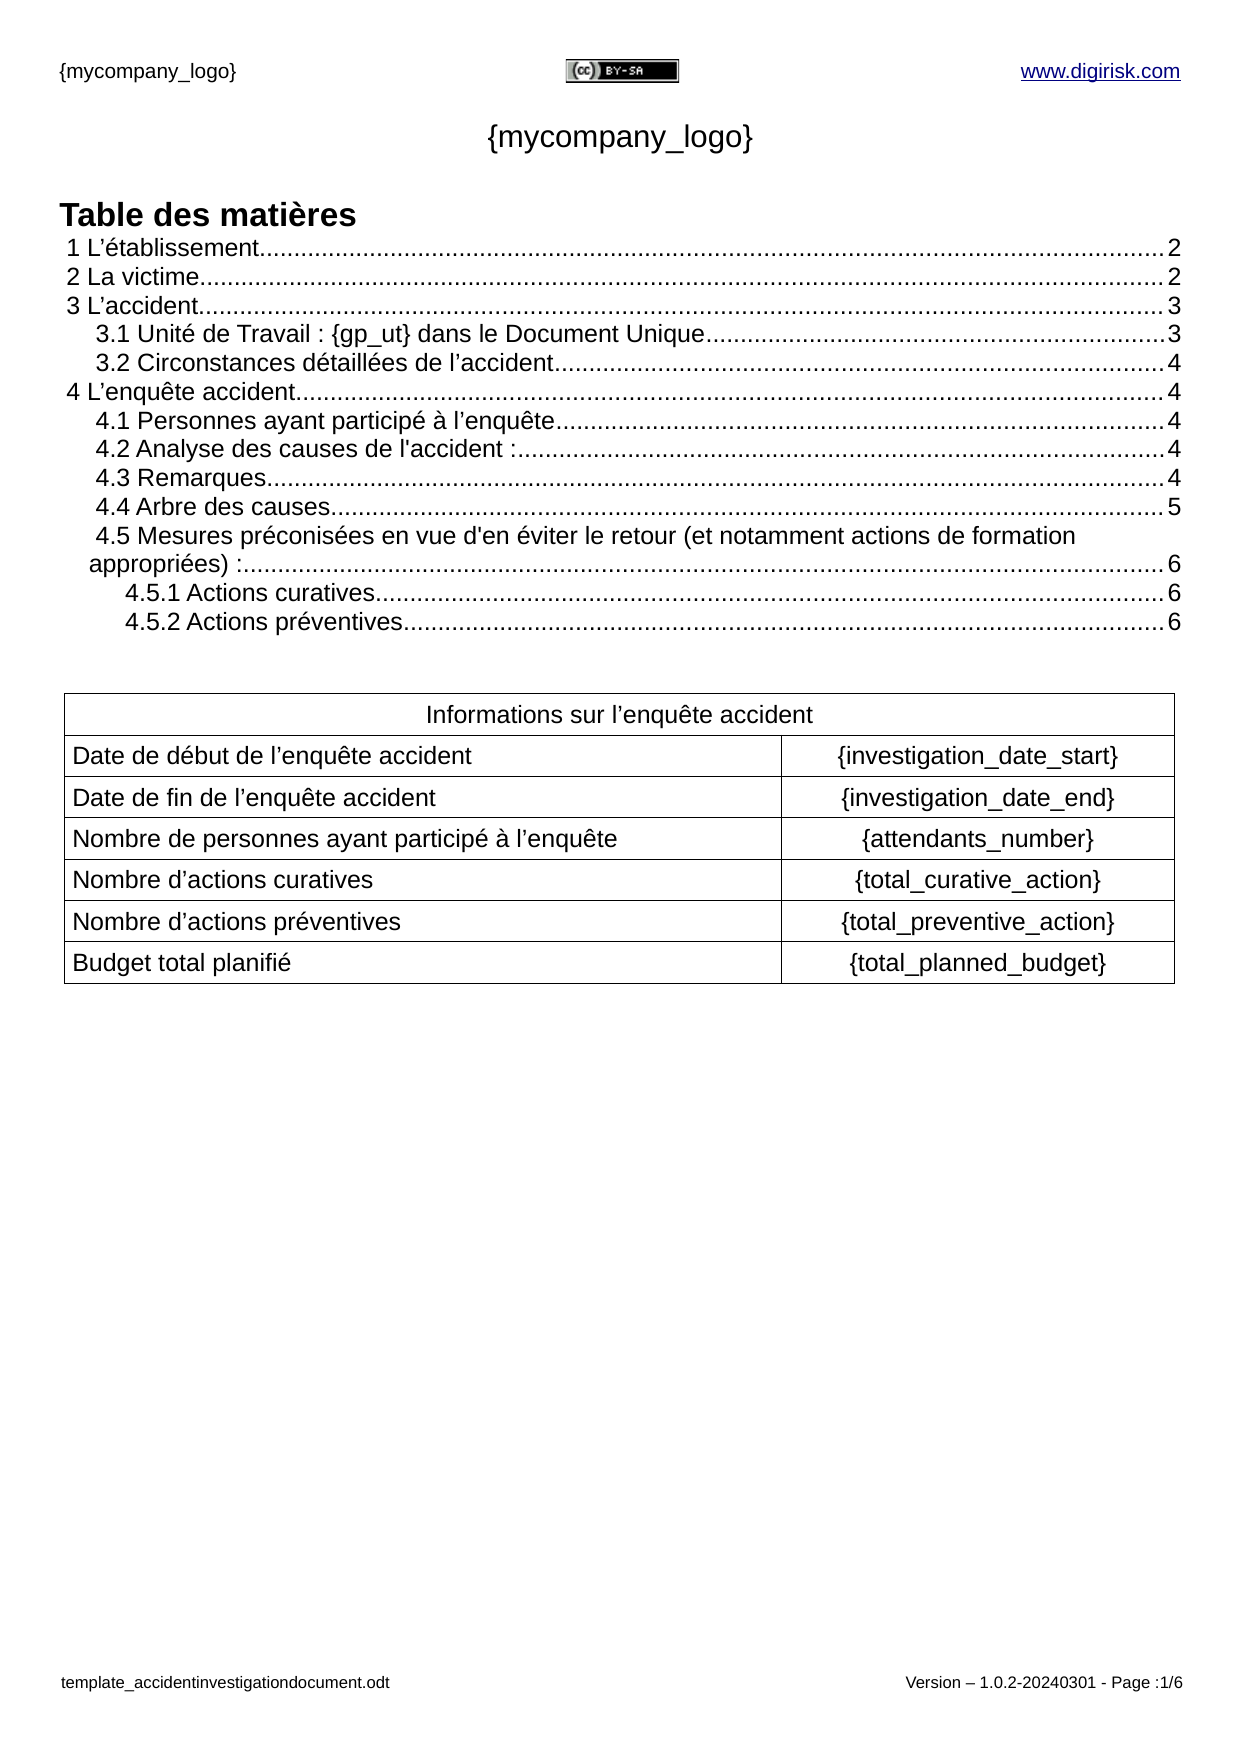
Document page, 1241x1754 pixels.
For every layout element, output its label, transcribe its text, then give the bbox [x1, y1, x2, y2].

table_cell Date de début de l’enquête accident [65, 736, 781, 776]
text 4.5.1 Actions curatives 6 [118, 578, 1181, 607]
text 1 L’établissement 2 [59, 233, 1181, 262]
text 3 L’accident 3 [59, 291, 1181, 319]
text 4.5.2 Actions préventives 6 [118, 607, 1181, 636]
table_cell {total_preventive_action} [782, 901, 1174, 941]
text 4.5 Mesures préconisées en vue d'en éviter le retour (et notamment actions de formation appropriées) : 6 [88, 521, 1181, 578]
table_cell Nombre d’actions curatives [65, 860, 781, 900]
text 4 L’enquête accident 4 [59, 377, 1181, 406]
table_cell {total_curative_action} [782, 860, 1174, 900]
picture [565, 59, 680, 83]
subtitle Table des matières [59, 195, 1181, 233]
table_cell {total_planned_budget} [782, 942, 1174, 983]
table_cell {investigation_date_start} [782, 736, 1174, 776]
table_cell Budget total planifié [65, 942, 781, 983]
text 4.1 Personnes ayant participé à l’enquête 4 [88, 406, 1181, 434]
table_cell {investigation_date_end} [782, 777, 1174, 817]
table_cell Date de fin de l’enquête accident [65, 777, 781, 817]
text 4.4 Arbre des causes 5 [88, 492, 1181, 521]
table_cell Nombre d’actions préventives [65, 901, 781, 941]
table_cell {attendants_number} [782, 818, 1174, 858]
table_cell Nombre de personnes ayant participé à l’enquête [65, 818, 781, 858]
table_header Informations sur l’enquête accident [65, 694, 1174, 734]
text 4.2 Analyse des causes de l'accident : 4 [88, 434, 1181, 463]
text 2 La victime 2 [59, 262, 1181, 291]
text 4.3 Remarques 4 [88, 463, 1181, 492]
text 3.1 Unité de Travail : {gp_ut} dans le Document Unique 3 [88, 319, 1181, 348]
text 3.2 Circonstances détaillées de l’accident 4 [88, 348, 1181, 377]
text {mycompany_logo} [59, 118, 1181, 154]
